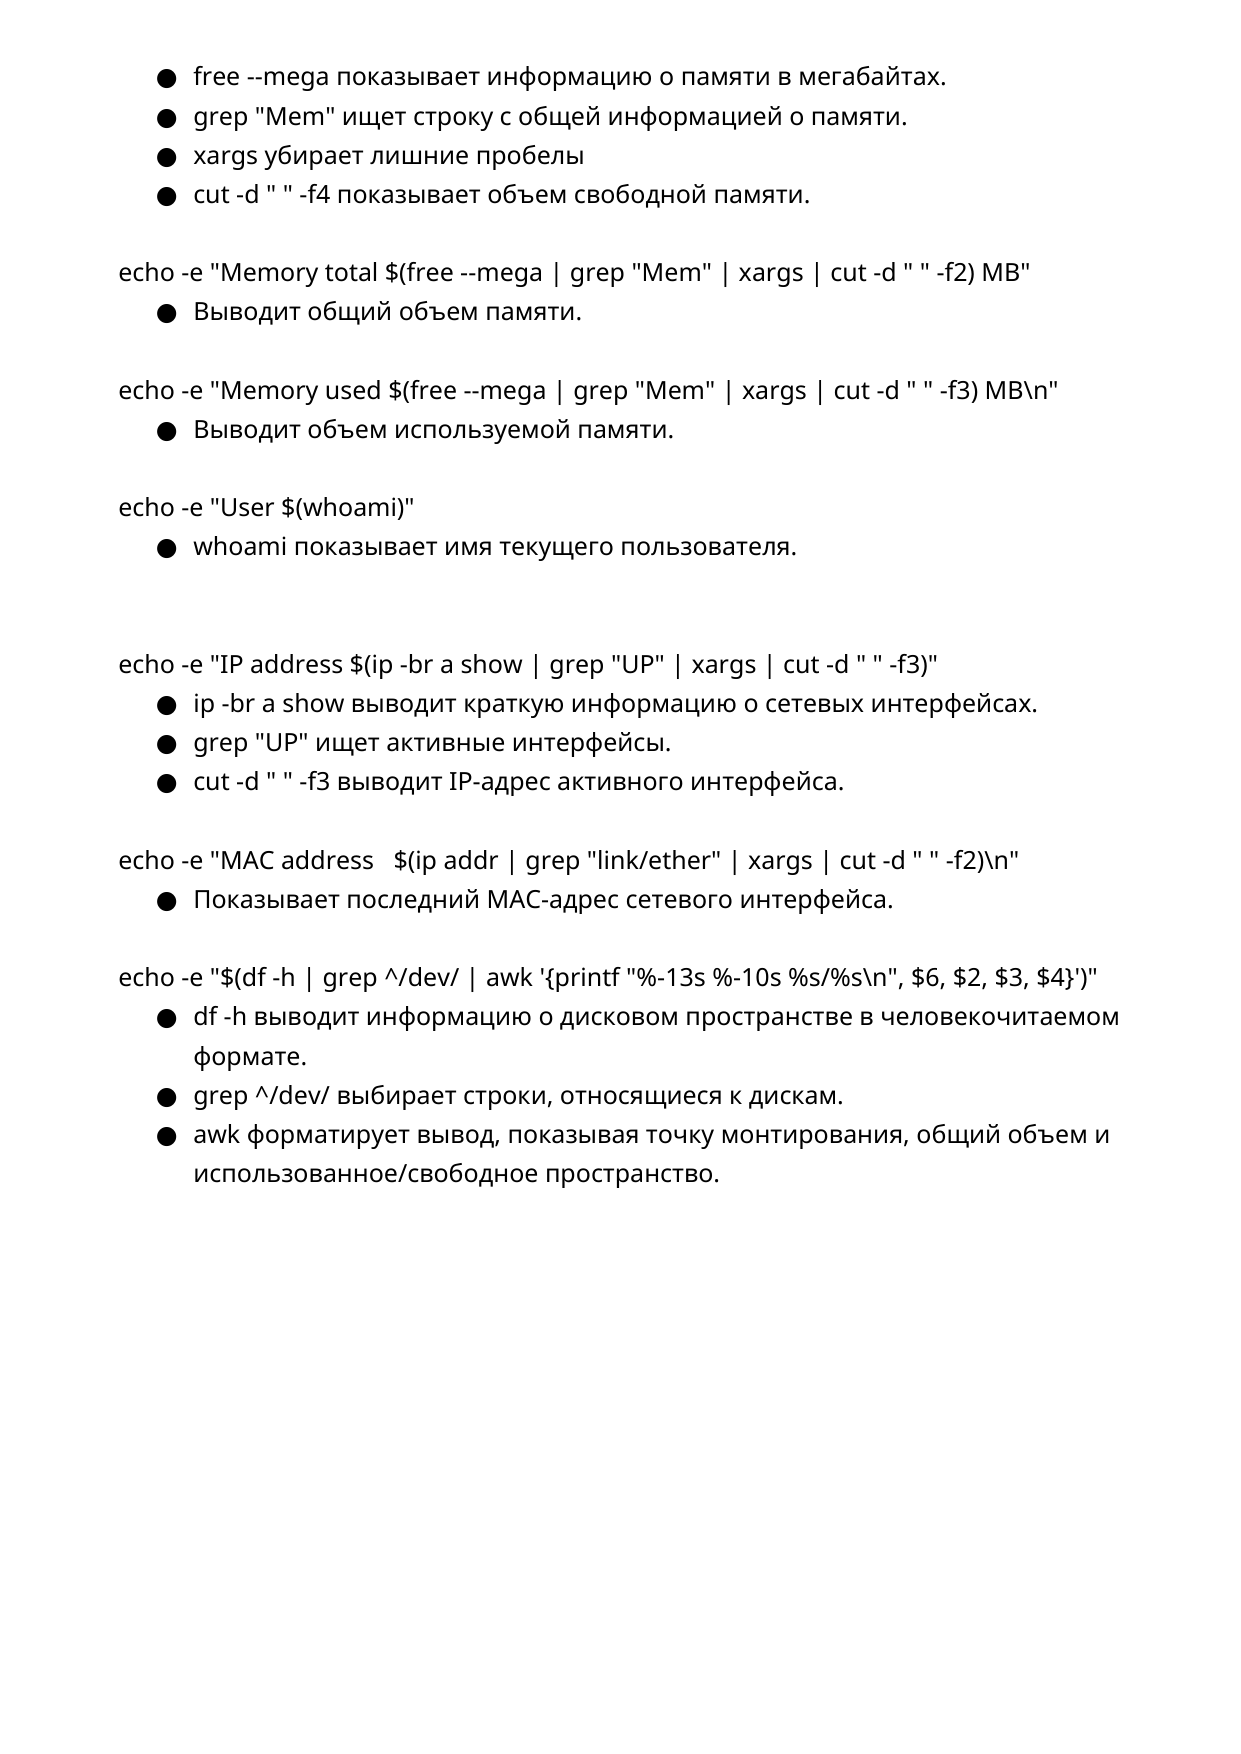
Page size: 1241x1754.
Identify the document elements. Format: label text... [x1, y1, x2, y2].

text echo -e "$(df -h | grep ^/dev/ | awk '{printf "%-13s %-10s %s/%s\n", $6, $2, $3, $4}')" [118, 960, 1122, 994]
list Выводит объем используемой памяти. [156, 411, 1122, 446]
list ip -br a show выводит краткую информацию о сетевых интерфейсах. [156, 686, 1122, 720]
list grep "Mem" ищет строку с общей информацией о памяти. [156, 98, 1122, 132]
list cut -d " " -f3 выводит IP-адрес активного интерфейса. [156, 764, 1122, 798]
list whoami показывает имя текущего пользователя. [156, 529, 1122, 563]
list grep ^/dev/ выбирает строки, относящиеся к дискам. [156, 1077, 1122, 1111]
list free --mega показывает информацию о памяти в мегабайтах. [156, 59, 1122, 93]
list Выводит общий объем памяти. [156, 294, 1122, 328]
list awk форматирует вывод, показывая точку монтирования, общий объем и использованное/свободное пространство. [156, 1116, 1122, 1190]
text echo -e "Memory total $(free --mega | grep "Mem" | xargs | cut -d " " -f2) MB" [118, 255, 1122, 289]
list Показывает последний MAC-адрес сетевого интерфейса. [156, 881, 1122, 916]
list grep "UP" ищет активные интерфейсы. [156, 725, 1122, 759]
text echo -e "MAC address $(ip addr | grep "link/ether" | xargs | cut -d " " -f2)\n" [118, 842, 1122, 876]
text echo -e "User $(whoami)" [118, 490, 1122, 524]
text echo -e "IP address $(ip -br a show | grep "UP" | xargs | cut -d " " -f3)" [118, 646, 1122, 681]
list df -h выводит информацию о дисковом пространстве в человекочитаемом формате. [156, 999, 1122, 1072]
text echo -e "Memory used $(free --mega | grep "Mem" | xargs | cut -d " " -f3) MB\n" [118, 372, 1122, 406]
list cut -d " " -f4 показывает объем свободной памяти. [156, 176, 1122, 211]
list xargs убирает лишние пробелы [156, 137, 1122, 171]
